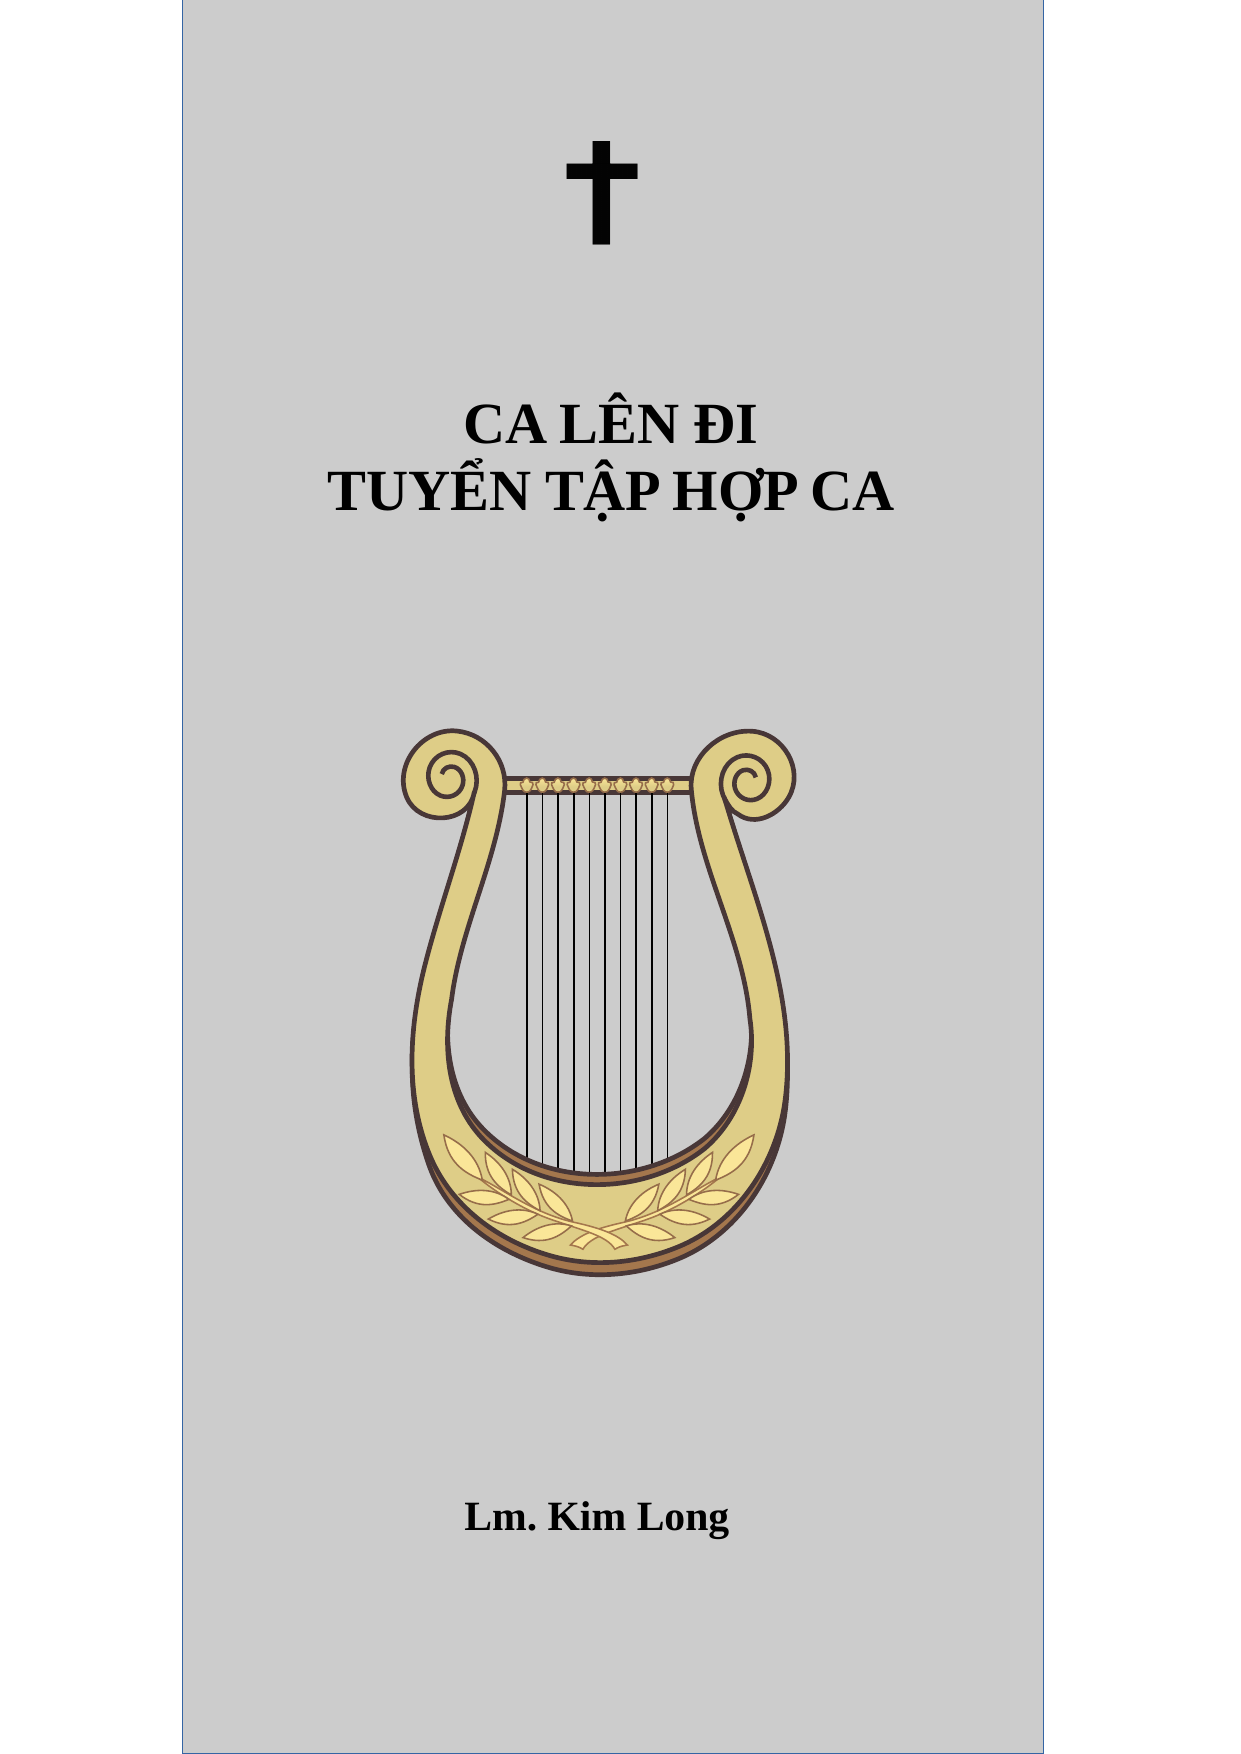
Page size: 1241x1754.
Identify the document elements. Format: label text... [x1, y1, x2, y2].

text Lm. Kim Long [315, 1492, 878, 1540]
text TUYỂN TẬP HỢP CA [301, 456, 921, 523]
text CA LÊN ĐI [301, 389, 921, 456]
